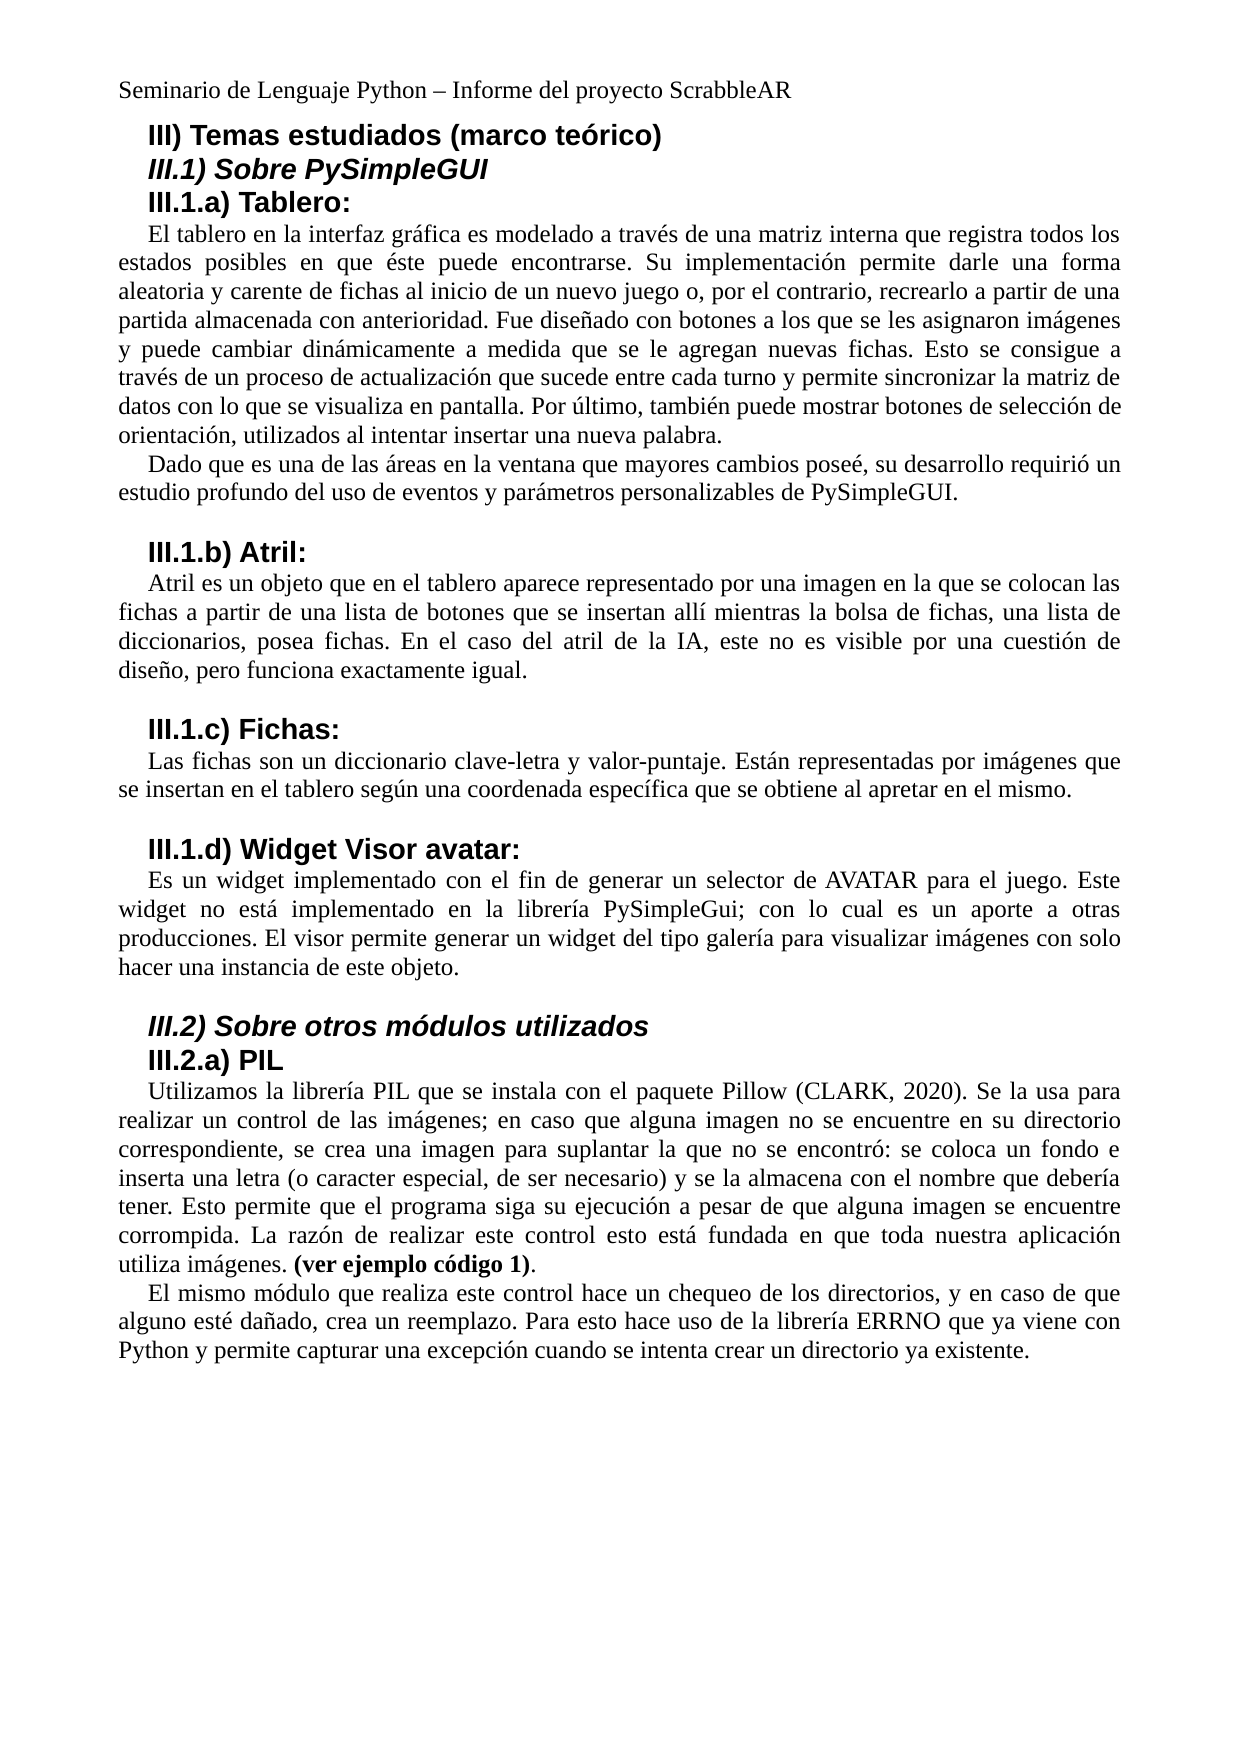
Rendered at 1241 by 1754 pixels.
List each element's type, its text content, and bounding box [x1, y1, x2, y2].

text Atril es un objeto que en el tablero aparece representado por una imagen en la que se colocan las fichas a partir de una lista de botones que se insertan allí mientras la bolsa de fichas, una lista de diccionarios, posea fichas. En el caso del atril de la IA, este no es visible por una cuestión de diseño, pero funciona exactamente igual. [118, 568, 1122, 683]
subtitle III.1.a) Tablero: [118, 185, 1122, 219]
text Es un widget implementado con el fin de generar un selector de AVATAR para el juego. Este widget no está implementado en la librería PySimpleGui; con lo cual es un aporte a otras producciones. El visor permite generar un widget del tipo galería para visualizar imágenes con solo hacer una instancia de este objeto. [118, 866, 1122, 981]
subtitle III.1.c) Fichas: [118, 712, 1122, 746]
subtitle III.1.b) Atril: [118, 535, 1122, 568]
subtitle III) Temas estudiados (marco teórico) [118, 118, 1122, 152]
subtitle III.1) Sobre PySimpleGUI [118, 152, 1122, 185]
text El tablero en la interfaz gráfica es modelado a través de una matriz interna que registra todos los estados posibles en que éste puede encontrarse. Su implementación permite darle una forma aleatoria y carente de fichas al inicio de un nuevo juego o, por el contrario, recrearlo a partir de una partida almacenada con anterioridad. Fue diseñado con botones a los que se les asignaron imágenes y puede cambiar dinámicamente a medida que se le agregan nuevas fichas. Esto se consigue a través de un proceso de actualización que sucede entre cada turno y permite sincronizar la matriz de datos con lo que se visualiza en pantalla. Por último, también puede mostrar botones de selección de orientación, utilizados al intentar insertar una nueva palabra. [118, 219, 1122, 449]
subtitle III.2.a) PIL [118, 1043, 1122, 1076]
text Las fichas son un diccionario clave-letra y valor-puntaje. Están representadas por imágenes que se insertan en el tablero según una coordenada específica que se obtiene al apretar en el mismo. [118, 746, 1122, 803]
subtitle III.2) Sobre otros módulos utilizados [118, 1009, 1122, 1043]
text Utilizamos la librería PIL que se instala con el paquete Pillow (CLARK, 2020). Se la usa para realizar un control de las imágenes; en caso que alguna imagen no se encuentre en su directorio correspondiente, se crea una imagen para suplantar la que no se encontró: se coloca un fondo e inserta una letra (o caracter especial, de ser necesario) y se la almacena con el nombre que debería tener. Esto permite que el programa siga su ejecución a pesar de que alguna imagen se encuentre corrompida. La razón de realizar este control esto está fundada en que toda nuestra aplicación utiliza imágenes. (ver ejemplo código 1). [118, 1076, 1122, 1278]
text Dado que es una de las áreas en la ventana que mayores cambios poseé, su desarrollo requirió un estudio profundo del uso de eventos y parámetros personalizables de PySimpleGUI. [118, 449, 1122, 506]
text El mismo módulo que realiza este control hace un chequeo de los directorios, y en caso de que alguno esté dañado, crea un reemplazo. Para esto hace uso de la librería ERRNO que ya viene con Python y permite capturar una excepción cuando se intenta crear un directorio ya existente. [118, 1278, 1122, 1364]
subtitle III.1.d) Widget Visor avatar: [118, 832, 1122, 866]
